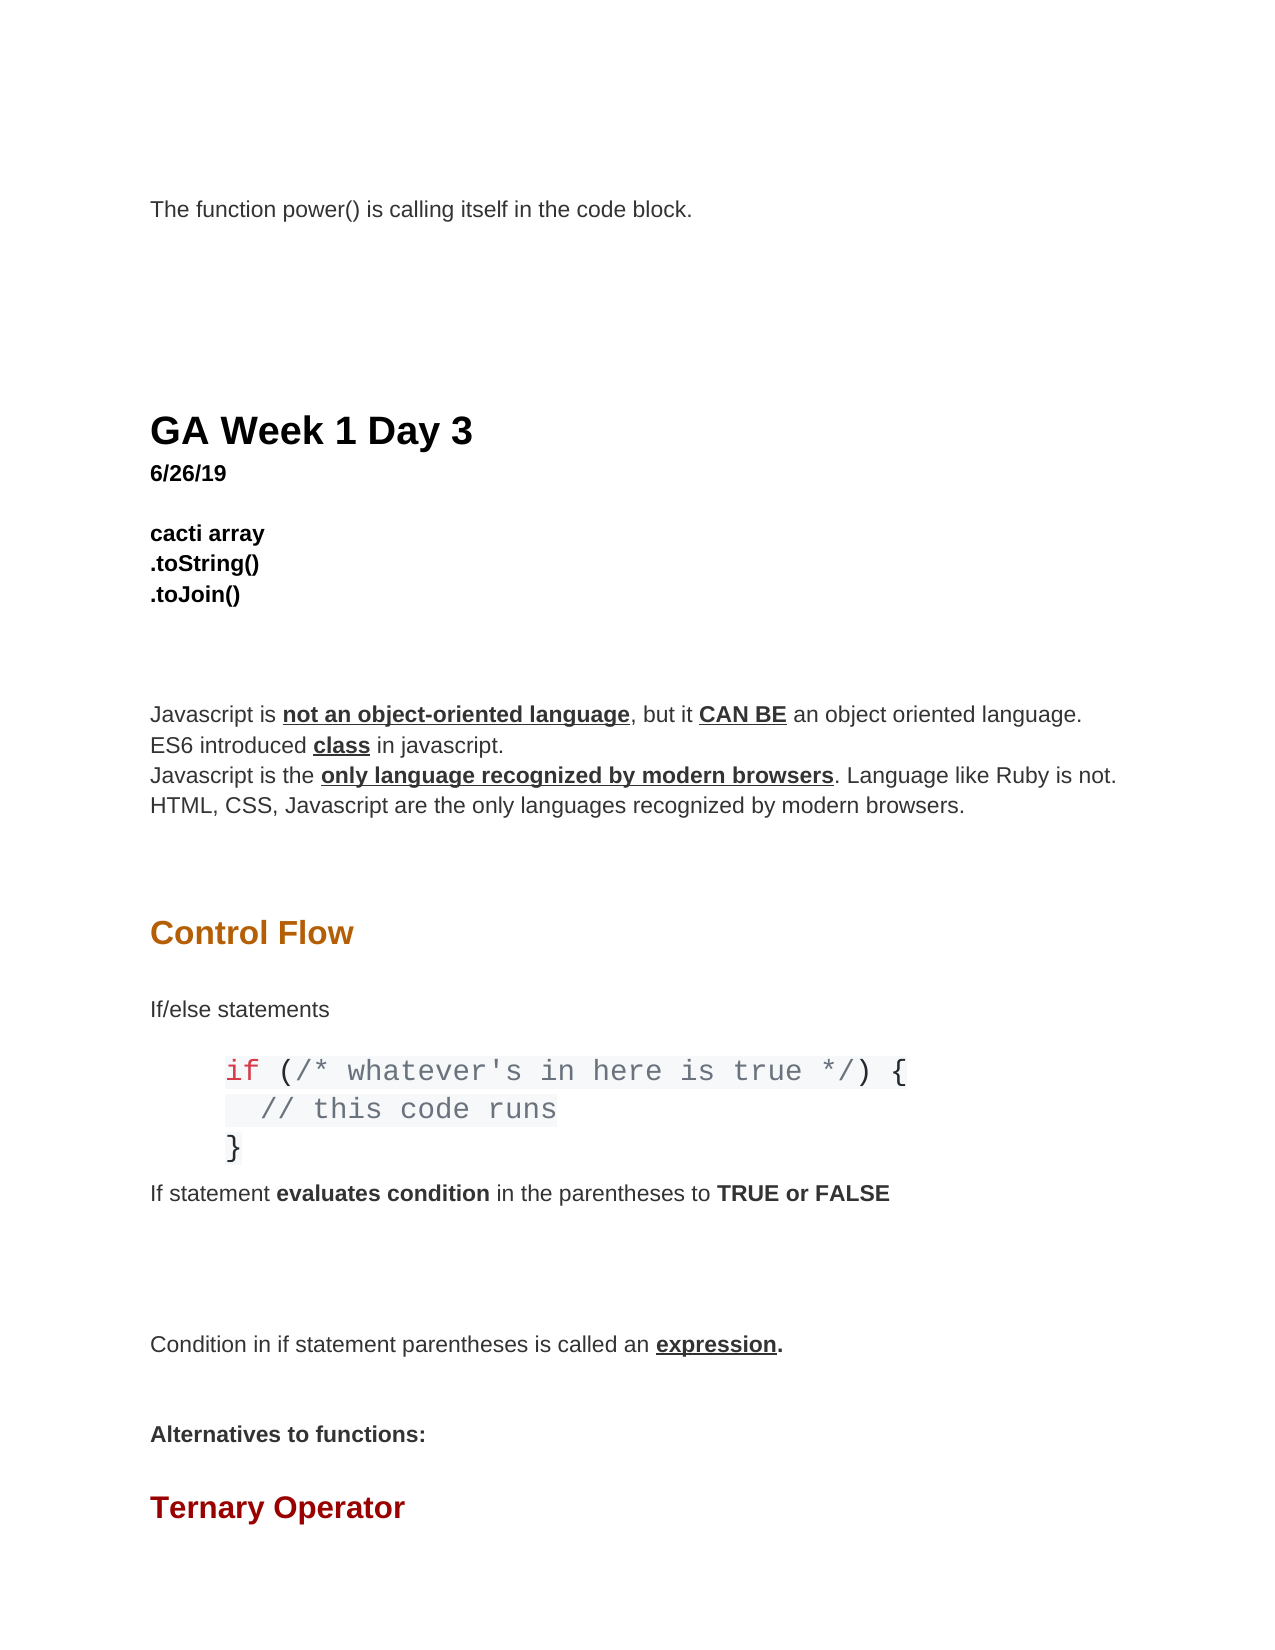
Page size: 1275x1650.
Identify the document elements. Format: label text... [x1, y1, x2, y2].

text Ternary Operator [150, 1489, 1125, 1525]
text // this code runs [225, 1094, 1125, 1127]
text Condition in if statement parentheses is called an expression. [150, 1331, 1125, 1357]
text Javascript is the only language recognized by modern browsers. Language like Ruby is not. [150, 762, 1125, 788]
text Alternatives to functions: [150, 1421, 1125, 1448]
text If statement evaluates condition in the parentheses to TRUE or FALSE [150, 1179, 1125, 1206]
text HTML, CSS, Javascript are the only languages recognized by modern browsers. [150, 792, 1125, 818]
text .toString() [150, 550, 1125, 577]
text .toJoin() [150, 581, 1125, 607]
text } [225, 1132, 1125, 1165]
text Control Flow [150, 913, 1125, 951]
text cacti array [150, 520, 1125, 546]
text If/else statements [150, 996, 1125, 1022]
text ES6 introduced class in javascript. [150, 732, 1125, 758]
text if (/* whatever's in here is true */) { [225, 1056, 1125, 1089]
text GA Week 1 Day 3 [150, 407, 1125, 453]
text 6/26/19 [150, 460, 1125, 486]
text Javascript is not an object-oriented language, but it CAN BE an object oriented language. [150, 701, 1125, 728]
text The function power() is calling itself in the code block. [150, 196, 1125, 222]
